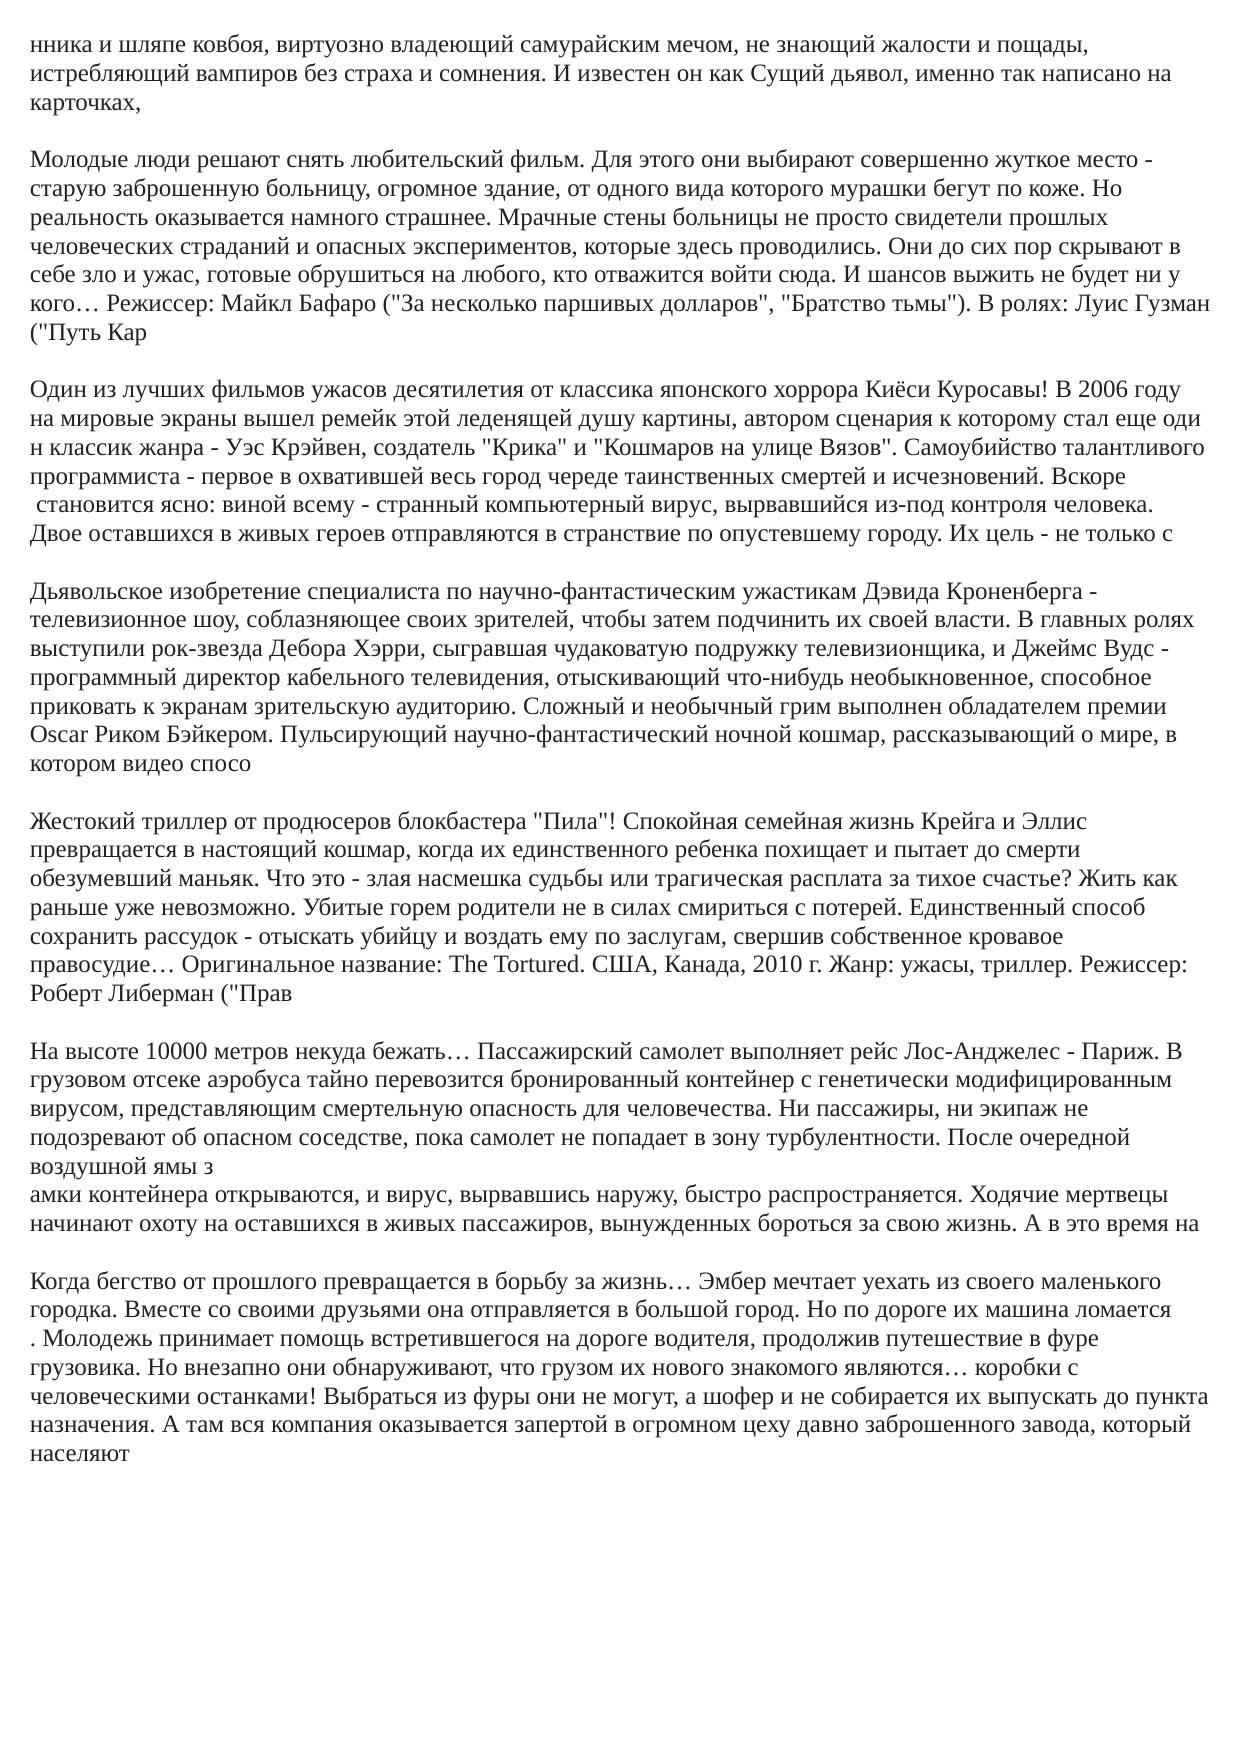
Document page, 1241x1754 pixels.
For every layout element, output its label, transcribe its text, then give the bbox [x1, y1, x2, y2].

text Молодые люди решают снять любительский фильм. Для этого они выбирают совершенно жуткое место - старую заброшенную больницу, огромное здание, от одного вида которого мурашки бегут по коже. Но реальность оказывается намного страшнее. Мрачные стены больницы не просто свидетели прошлых человеческих страданий и опасных экспериментов, которые здесь проводились. Они до сих пор скрывают в себе зло и ужас, готовые обрушиться на любого, кто отважится войти сюда. И шансов выжить не будет ни у кого… Режиссер: Майкл Бафаро ("За несколько паршивых долларов", "Братство тьмы"). В ролях: Луис Гузман ("Путь Кар [29, 144, 1211, 346]
text Один из лучших фильмов ужасов десятилетия от классика японского хоррора Киёси Куросавы! В 2006 году на мировые экраны вышел ремейк этой леденящей душу картины, автором сценария к которому стал еще оди [29, 374, 1211, 432]
text нника и шляпе ковбоя, виртуозно владеющий самурайским мечом, не знающий жалости и пощады, истребляющий вампиров без страха и сомнения. И известен он как Сущий дьявол, именно так написано на карточках, [29, 29, 1211, 116]
text На высоте 10000 метров некуда бежать… Пассажирский самолет выполняет рейс Лос-Анджелес - Париж. В грузовом отсеке аэробуса тайно перевозится бронированный контейнер с генетически модифицированным вирусом, представляющим смертельную опасность для человечества. Ни пассажиры, ни экипаж не подозревают об опасном соседстве, пока самолет не попадает в зону турбулентности. После очередной воздушной ямы з [29, 1036, 1211, 1179]
text амки контейнера открываются, и вирус, вырвавшись наружу, быстро распространяется. Ходячие мертвецы начинают охоту на оставшихся в живых пассажиров, вынужденных бороться за свою жизнь. А в это время на [29, 1179, 1211, 1237]
text становится ясно: виной всему - странный компьютерный вирус, вырвавшийся из-под контроля человека. Двое оставшихся в живых героев отправляются в странствие по опустевшему городу. Их цель - не только с [29, 489, 1211, 547]
text н классик жанра - Уэс Крэйвен, создатель "Крика" и "Кошмаров на улице Вязов". Самоубийство талантливого программиста - первое в охватившей весь город череде таинственных смертей и исчезновений. Вскоре [29, 432, 1211, 489]
text Когда бегство от прошлого превращается в борьбу за жизнь… Эмбер мечтает уехать из своего маленького городка. Вместе со своими друзьями она отправляется в большой город. Но по дороге их машина ломается [29, 1266, 1211, 1323]
text . Молодежь принимает помощь встретившегося на дороге водителя, продолжив путешествие в фуре грузовика. Но внезапно они обнаруживают, что грузом их нового знакомого являются… коробки с человеческими останками! Выбраться из фуры они не могут, а шофер и не собирается их выпускать до пункта назначения. А там вся компания оказывается запертой в огромном цеху давно заброшенного завода, который населяют [29, 1323, 1211, 1467]
text Дьявольское изобретение специалиста по научно-фантастическим ужастикам Дэвида Кроненберга - телевизионное шоу, соблазняющее своих зрителей, чтобы затем подчинить их своей власти. В главных ролях выступили рок-звезда Дебора Хэрри, сыгравшая чудаковатую подружку телевизионщика, и Джеймс Вудс - программный директор кабельного телевидения, отыскивающий что-нибудь необыкновенное, способное приковать к экранам зрительскую аудиторию. Сложный и необычный грим выполнен обладателем премии Oscar Риком Бэйкером. Пульсирующий научно-фантастический ночной кошмар, рассказывающий о мире, в котором видео спосо [29, 576, 1211, 777]
text Жестокий триллер от продюсеров блокбастера "Пила"! Спокойная семейная жизнь Крейга и Эллис превращается в настоящий кошмар, когда их единственного ребенка похищает и пытает до смерти обезумевший маньяк. Что это - злая насмешка судьбы или трагическая расплата за тихое счастье? Жить как раньше уже невозможно. Убитые горем родители не в силах смириться с потерей. Единственный способ сохранить рассудок - отыскать убийцу и воздать ему по заслугам, свершив собственное кровавое правосудие… Оригинальное название: The Tortured. США, Канада, 2010 г. Жанр: ужасы, триллер. Режиссер: Роберт Либерман ("Прав [29, 806, 1211, 1007]
